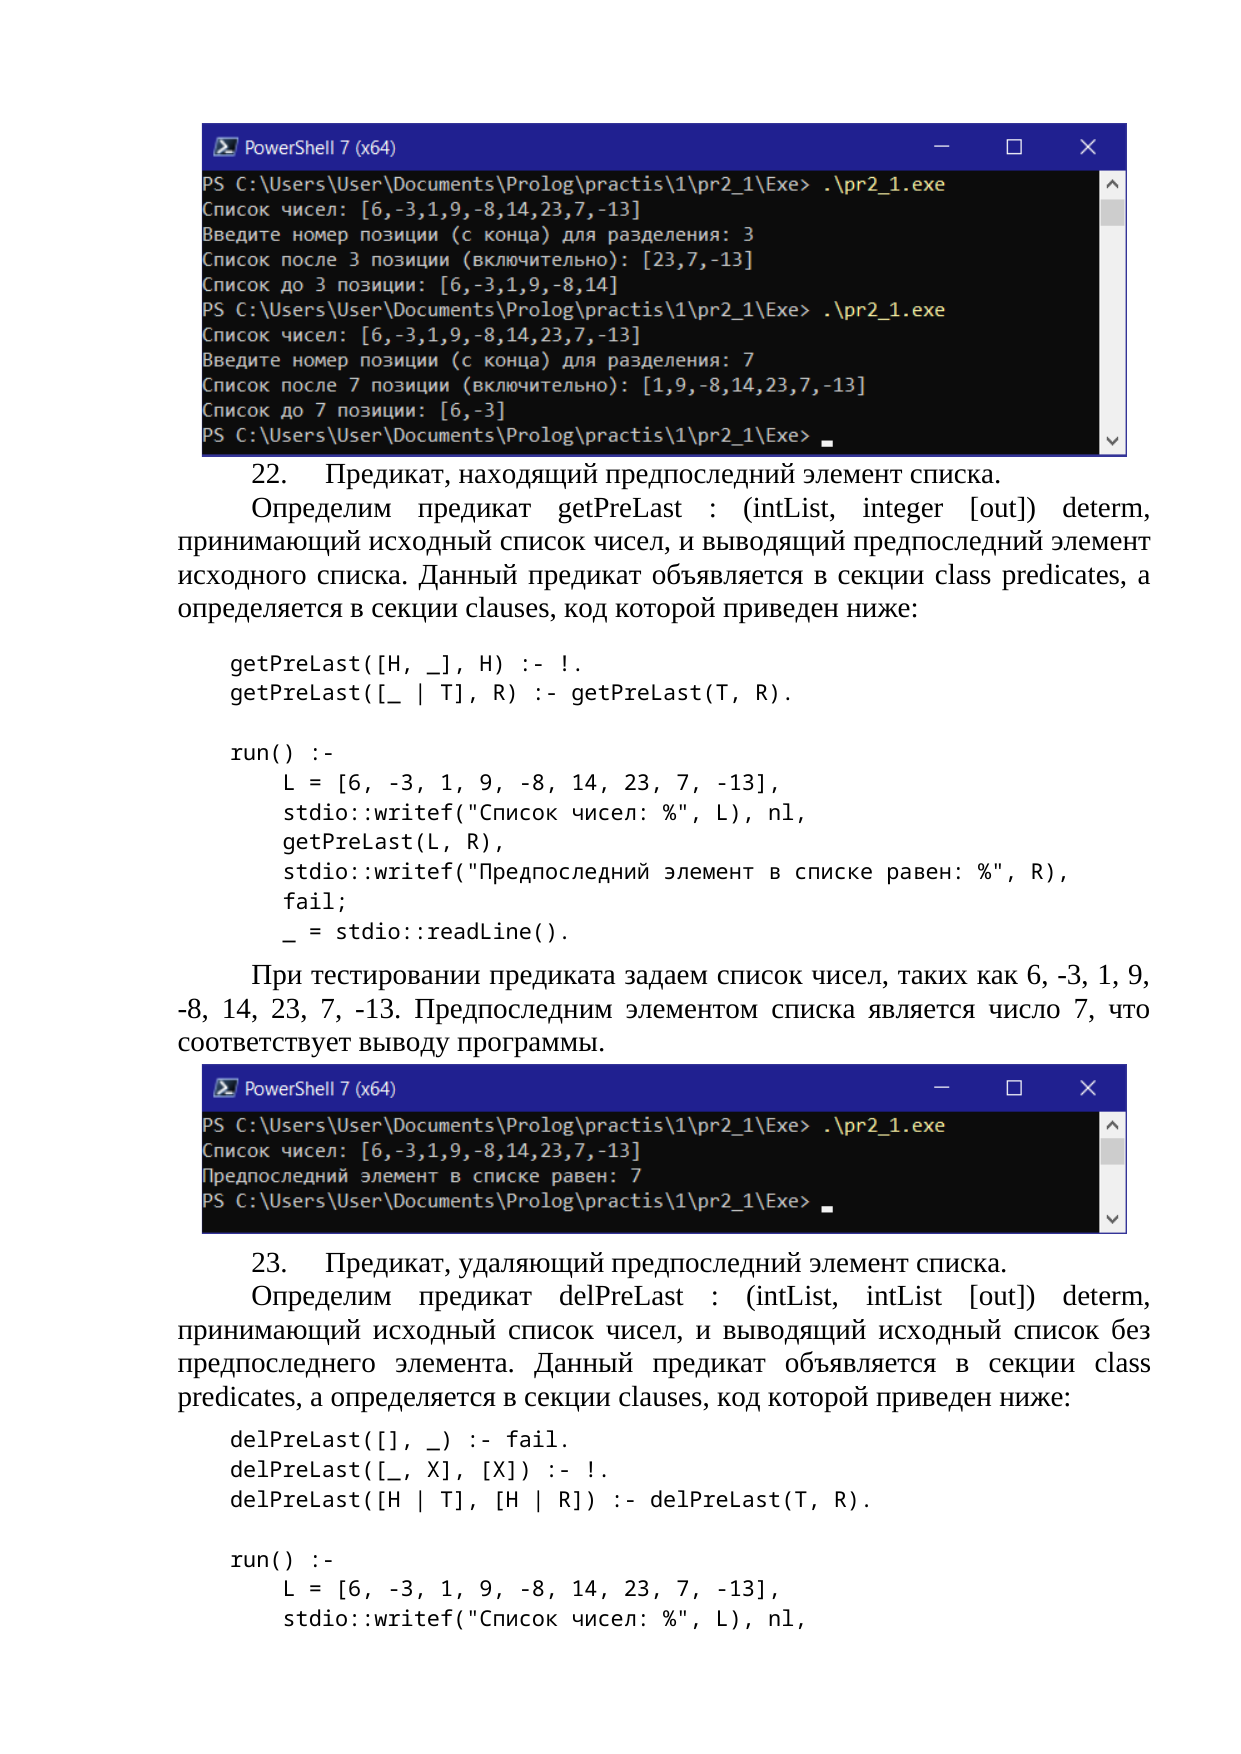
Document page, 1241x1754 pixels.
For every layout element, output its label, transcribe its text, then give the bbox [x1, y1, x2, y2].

text stdio::writef("Список чисел: %", L), nl, [177, 1603, 1152, 1633]
text Определим предикат delPreLast : (intList, intList [out]) determ, принимающий исходный список чисел, и выводящий исходный список без предпоследнего элемента. Данный предикат объявляется в секции class predicates, а определяется в секции clauses, код которой приведен ниже: [177, 1278, 1152, 1413]
list Предикат, удаляющий предпоследний элемент списка. [177, 1070, 1152, 1278]
text getPreLast([H, _], H) :- !. [177, 648, 1152, 677]
text L = [6, -3, 1, 9, -8, 14, 23, 7, -13], [177, 767, 1152, 797]
text stdio::writef("Предпоследний элемент в списке равен: %", R), [177, 856, 1152, 886]
text delPreLast([], _) :- fail. [177, 1424, 1152, 1454]
text run() :- [177, 737, 1152, 767]
list Предикат, находящий предпоследний элемент списка. [177, 118, 1152, 490]
text Определим предикат getPreLast : (intList, integer [out]) determ, принимающий исходный список чисел, и выводящий предпоследний элемент исходного списка. Данный предикат объявляется в секции class predicates, а определяется в секции clauses, код которой приведен ниже: [177, 490, 1152, 624]
text _ = stdio::readLine(). [177, 916, 1152, 946]
text L = [6, -3, 1, 9, -8, 14, 23, 7, -13], [177, 1573, 1152, 1603]
text delPreLast([_, X], [X]) :- !. [177, 1454, 1152, 1484]
text getPreLast([_ | T], R) :- getPreLast(T, R). [177, 677, 1152, 707]
text delPreLast([H | T], [H | R]) :- delPreLast(T, R). [177, 1484, 1152, 1514]
text getPreLast(L, R), [177, 826, 1152, 856]
picture [201, 1064, 1127, 1234]
text run() :- [177, 1543, 1152, 1573]
text fail; [177, 886, 1152, 916]
text При тестировании предиката задаем список чисел, таких как 6, -3, 1, 9, -8, 14, 23, 7, -13. Предпоследним элементом списка является число 7, что соответствует выводу программы. [177, 957, 1152, 1058]
text stdio::writef("Список чисел: %", L), nl, [177, 797, 1152, 826]
picture [201, 123, 1127, 457]
